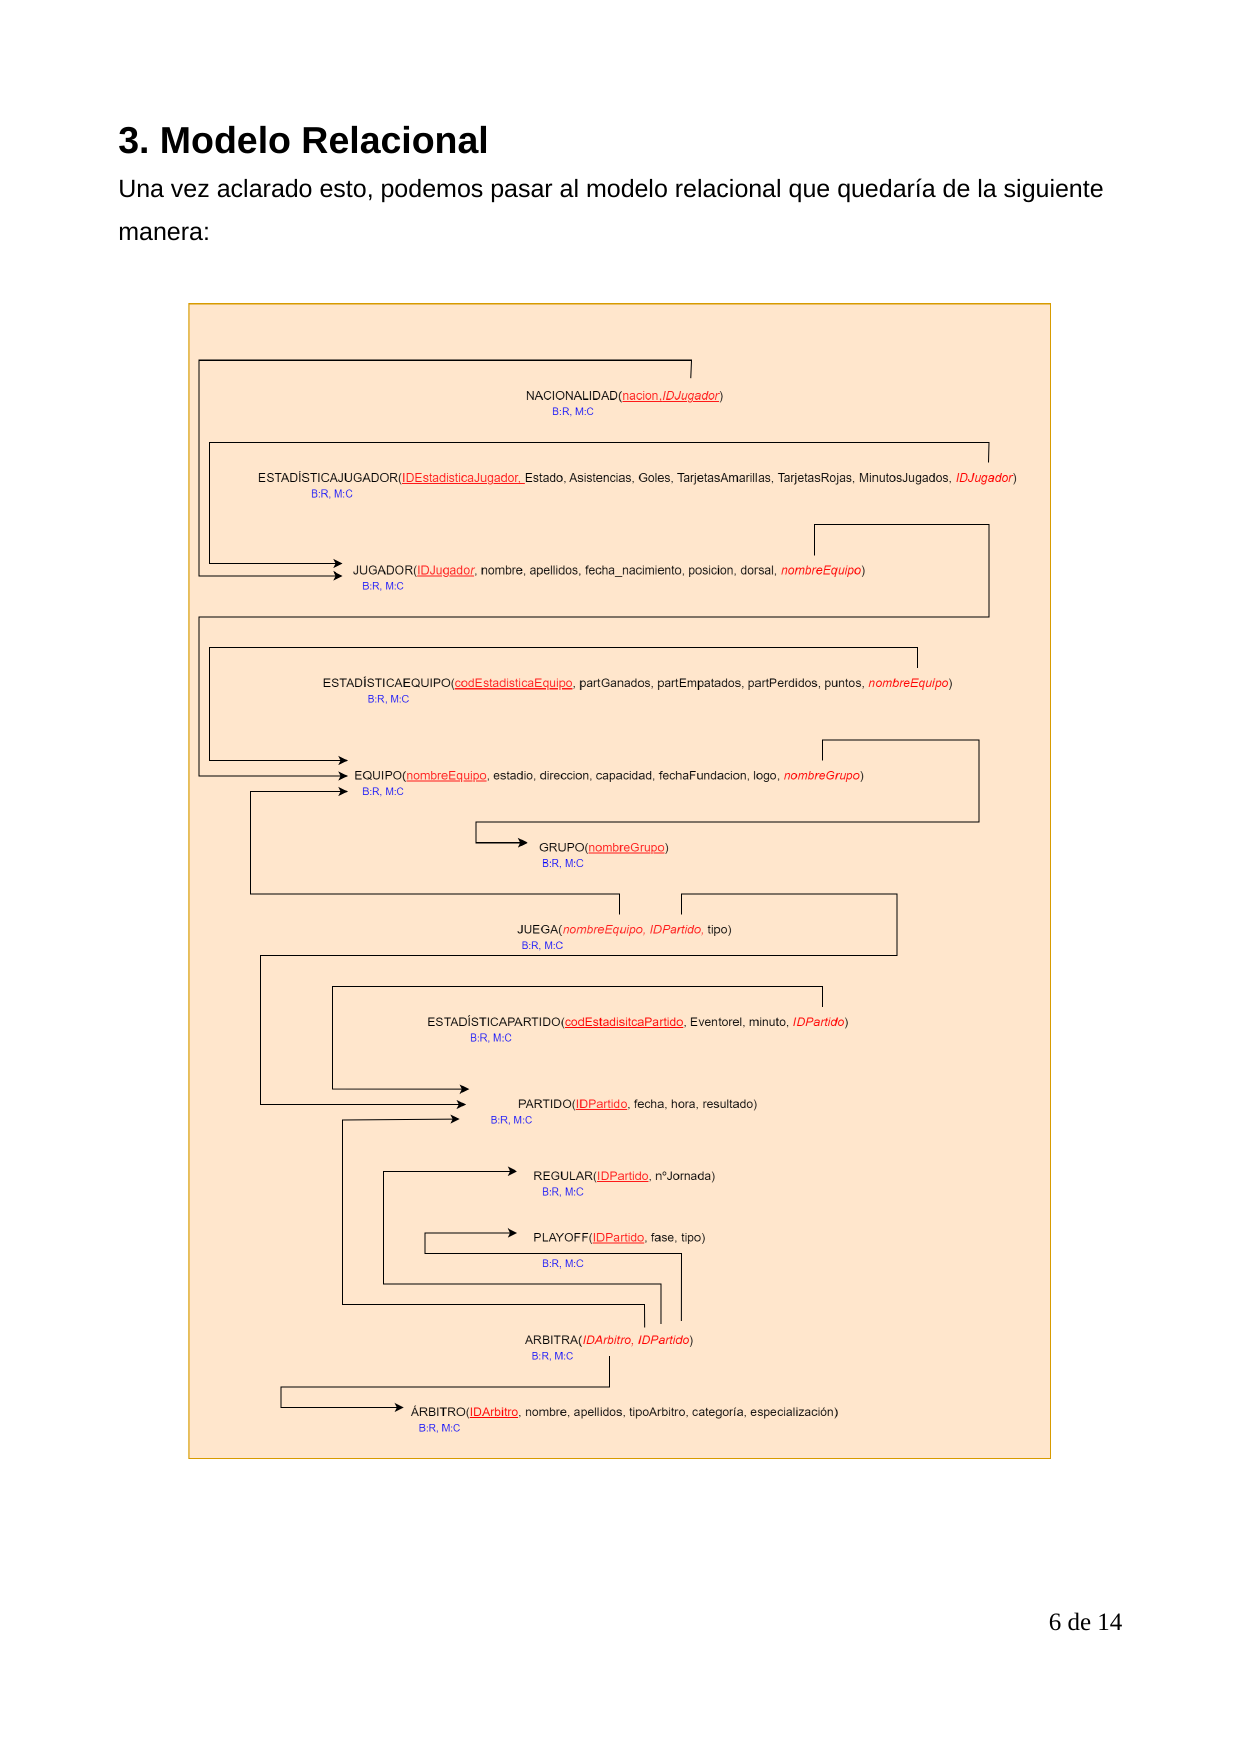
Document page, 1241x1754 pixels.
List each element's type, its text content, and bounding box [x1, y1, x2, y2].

picture [188, 303, 1052, 1460]
text Una vez aclarado esto, podemos pasar al modelo relacional que quedaría de la siguiente manera: [118, 174, 1122, 246]
subtitle 3. Modelo Relacional [118, 118, 1122, 161]
